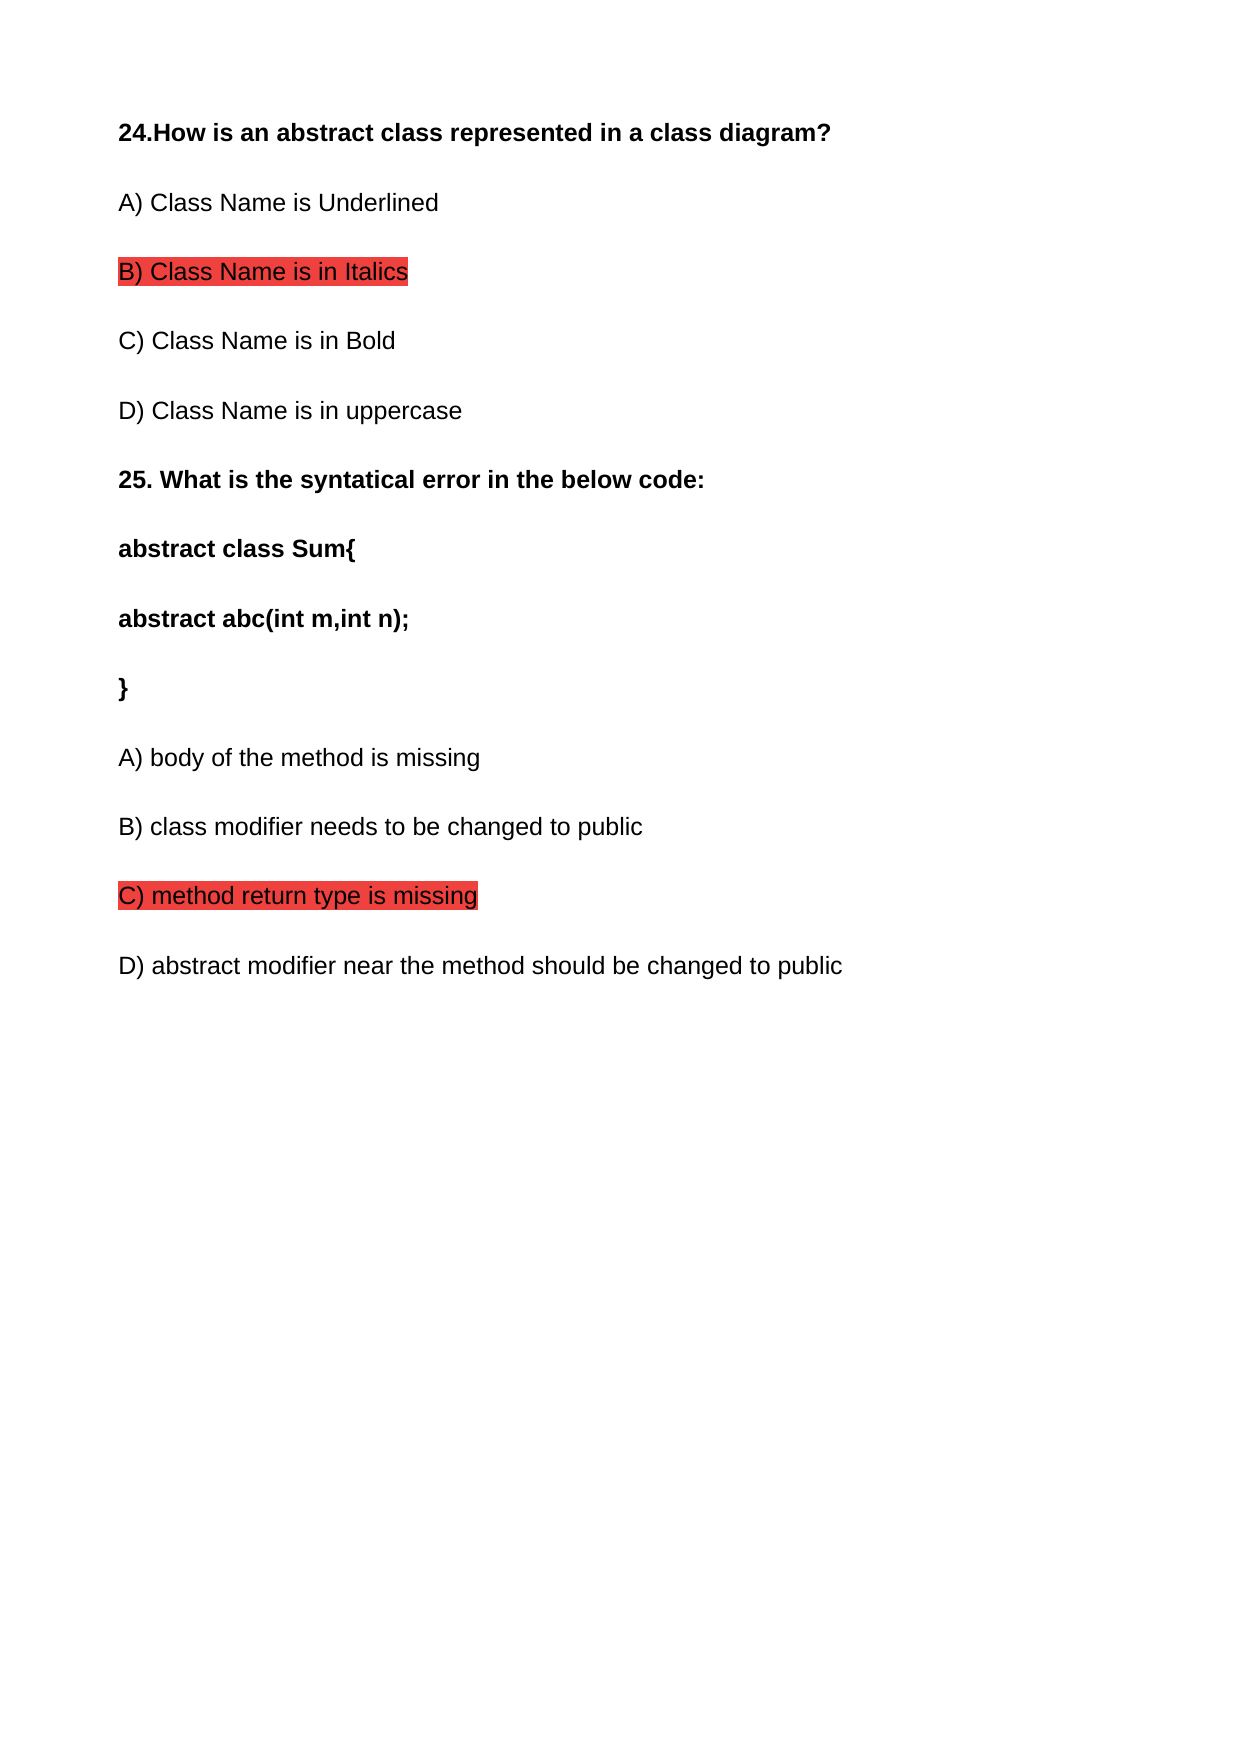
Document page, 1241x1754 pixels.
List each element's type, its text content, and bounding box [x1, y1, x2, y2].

text 24.How is an abstract class represented in a class diagram? [118, 118, 1122, 147]
text C) method return type is missing [118, 881, 1122, 910]
text 25. What is the syntatical error in the below code: [118, 465, 1122, 494]
text B) class modifier needs to be changed to public [118, 812, 1122, 841]
text } [118, 673, 1122, 702]
text A) body of the method is missing [118, 742, 1122, 771]
text A) Class Name is Underlined [118, 187, 1122, 216]
text abstract class Sum{ [118, 534, 1122, 563]
text D) abstract modifier near the method should be changed to public [118, 951, 1122, 979]
text D) Class Name is in uppercase [118, 396, 1122, 424]
text C) Class Name is in Bold [118, 326, 1122, 355]
text B) Class Name is in Italics [118, 257, 1122, 286]
text abstract abc(int m,int n); [118, 604, 1122, 632]
